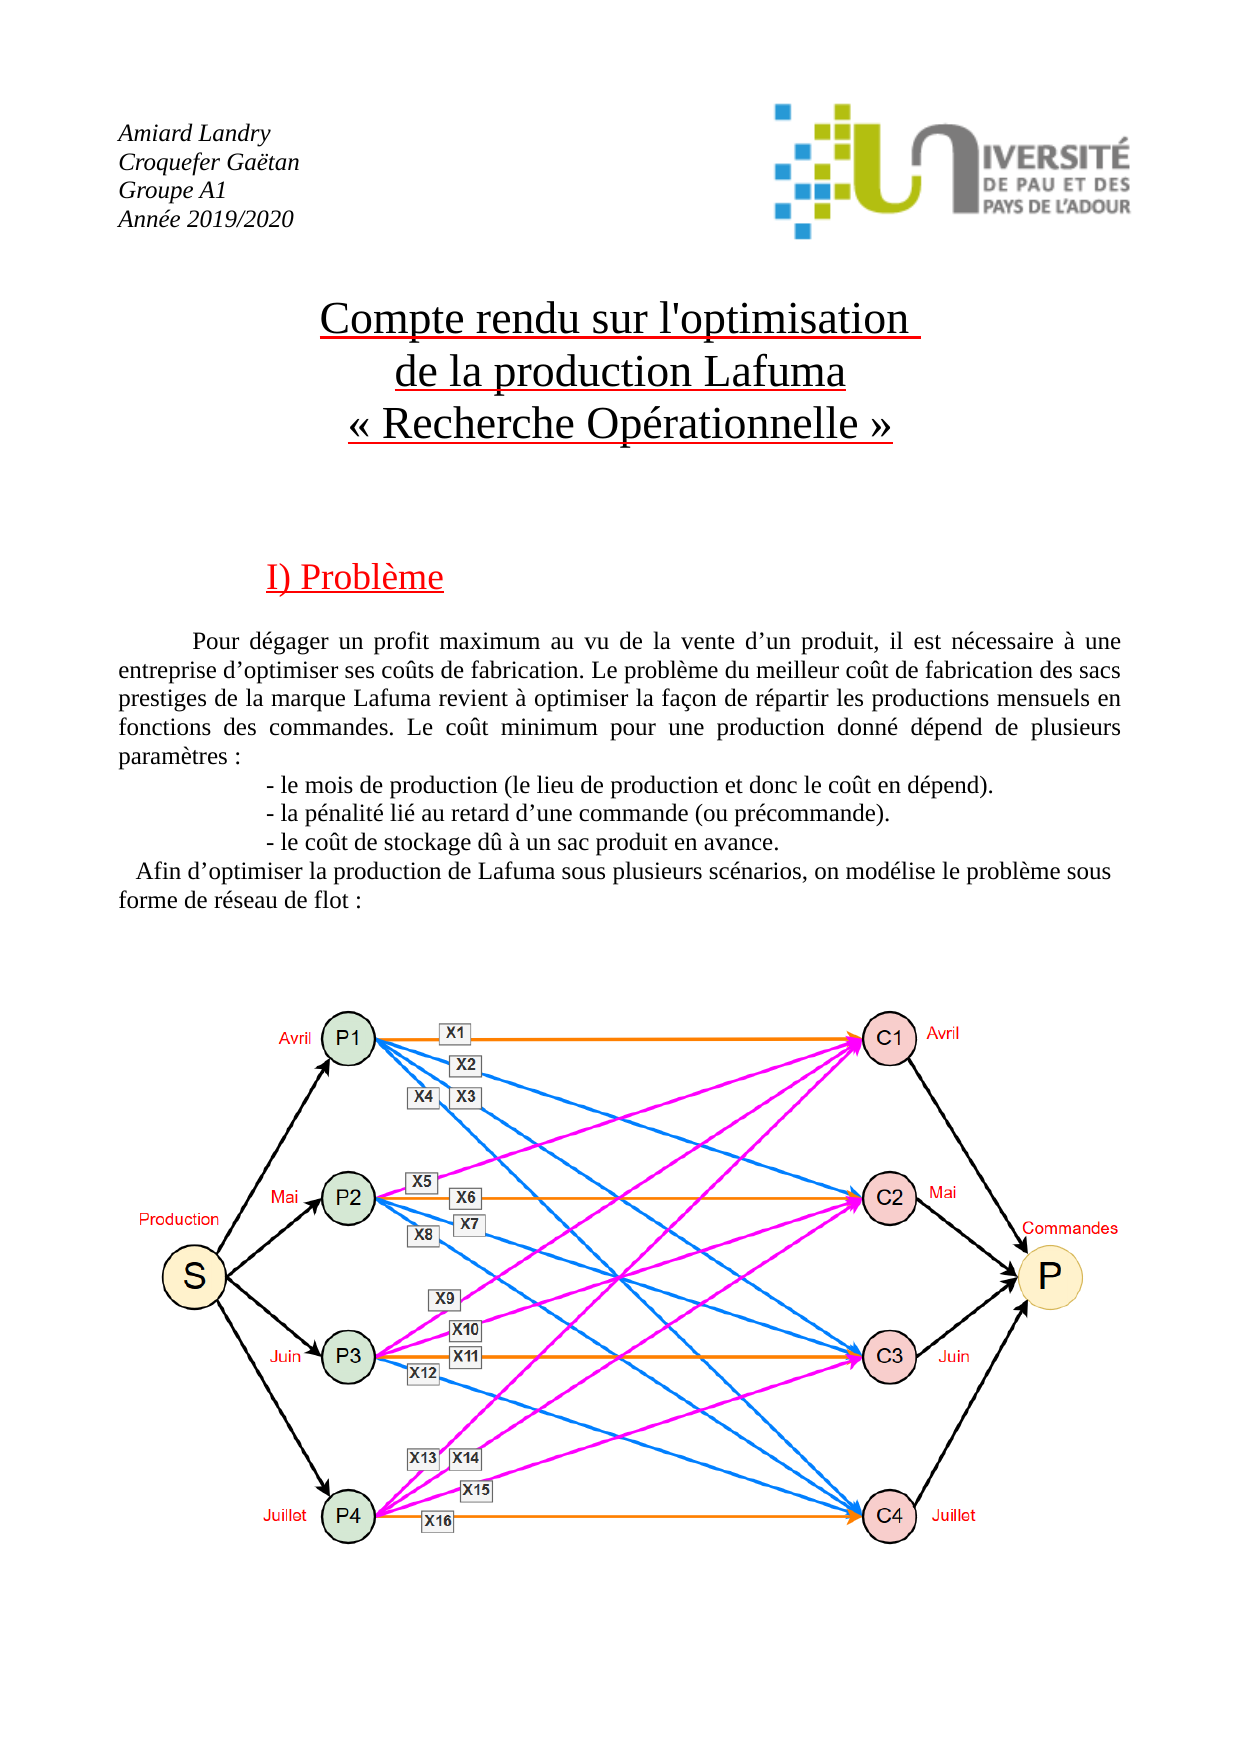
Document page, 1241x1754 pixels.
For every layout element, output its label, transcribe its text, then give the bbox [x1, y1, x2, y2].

text - le coût de stockage dû à un sac produit en avance. [118, 827, 1122, 856]
text Croquefer Gaëtan [118, 147, 771, 176]
picture [771, 101, 1136, 241]
text Pour dégager un profit maximum au vu de la vente d’un produit, il est nécessaire à une entreprise d’optimiser ses coûts de fabrication. Le problème du meilleur coût de fabrication des sacs prestiges de la marque Lafuma revient à optimiser la façon de répartir les productions mensuels en fonctions des commandes. Le coût minimum pour une production donné dépend de plusieurs paramètres : [118, 626, 1122, 770]
text Afin d’optimiser la production de Lafuma sous plusieurs scénarios, on modélise le problème sous forme de réseau de flot : [118, 856, 1122, 913]
text Année 2019/2020 [118, 204, 771, 233]
text de la production Lafuma [118, 343, 1122, 396]
text Groupe A1 [118, 176, 771, 204]
text « Recherche Opérationnelle » [118, 396, 1122, 449]
text - la pénalité lié au retard d’une commande (ou précommande). [118, 798, 1122, 827]
text Amiard Landry [118, 118, 771, 147]
text - le mois de production (le lieu de production et donc le coût en dépend). [118, 770, 1122, 798]
text Compte rendu sur l'optimisation [118, 291, 1122, 343]
picture [125, 1003, 1130, 1564]
text I) Problème [118, 554, 1122, 597]
